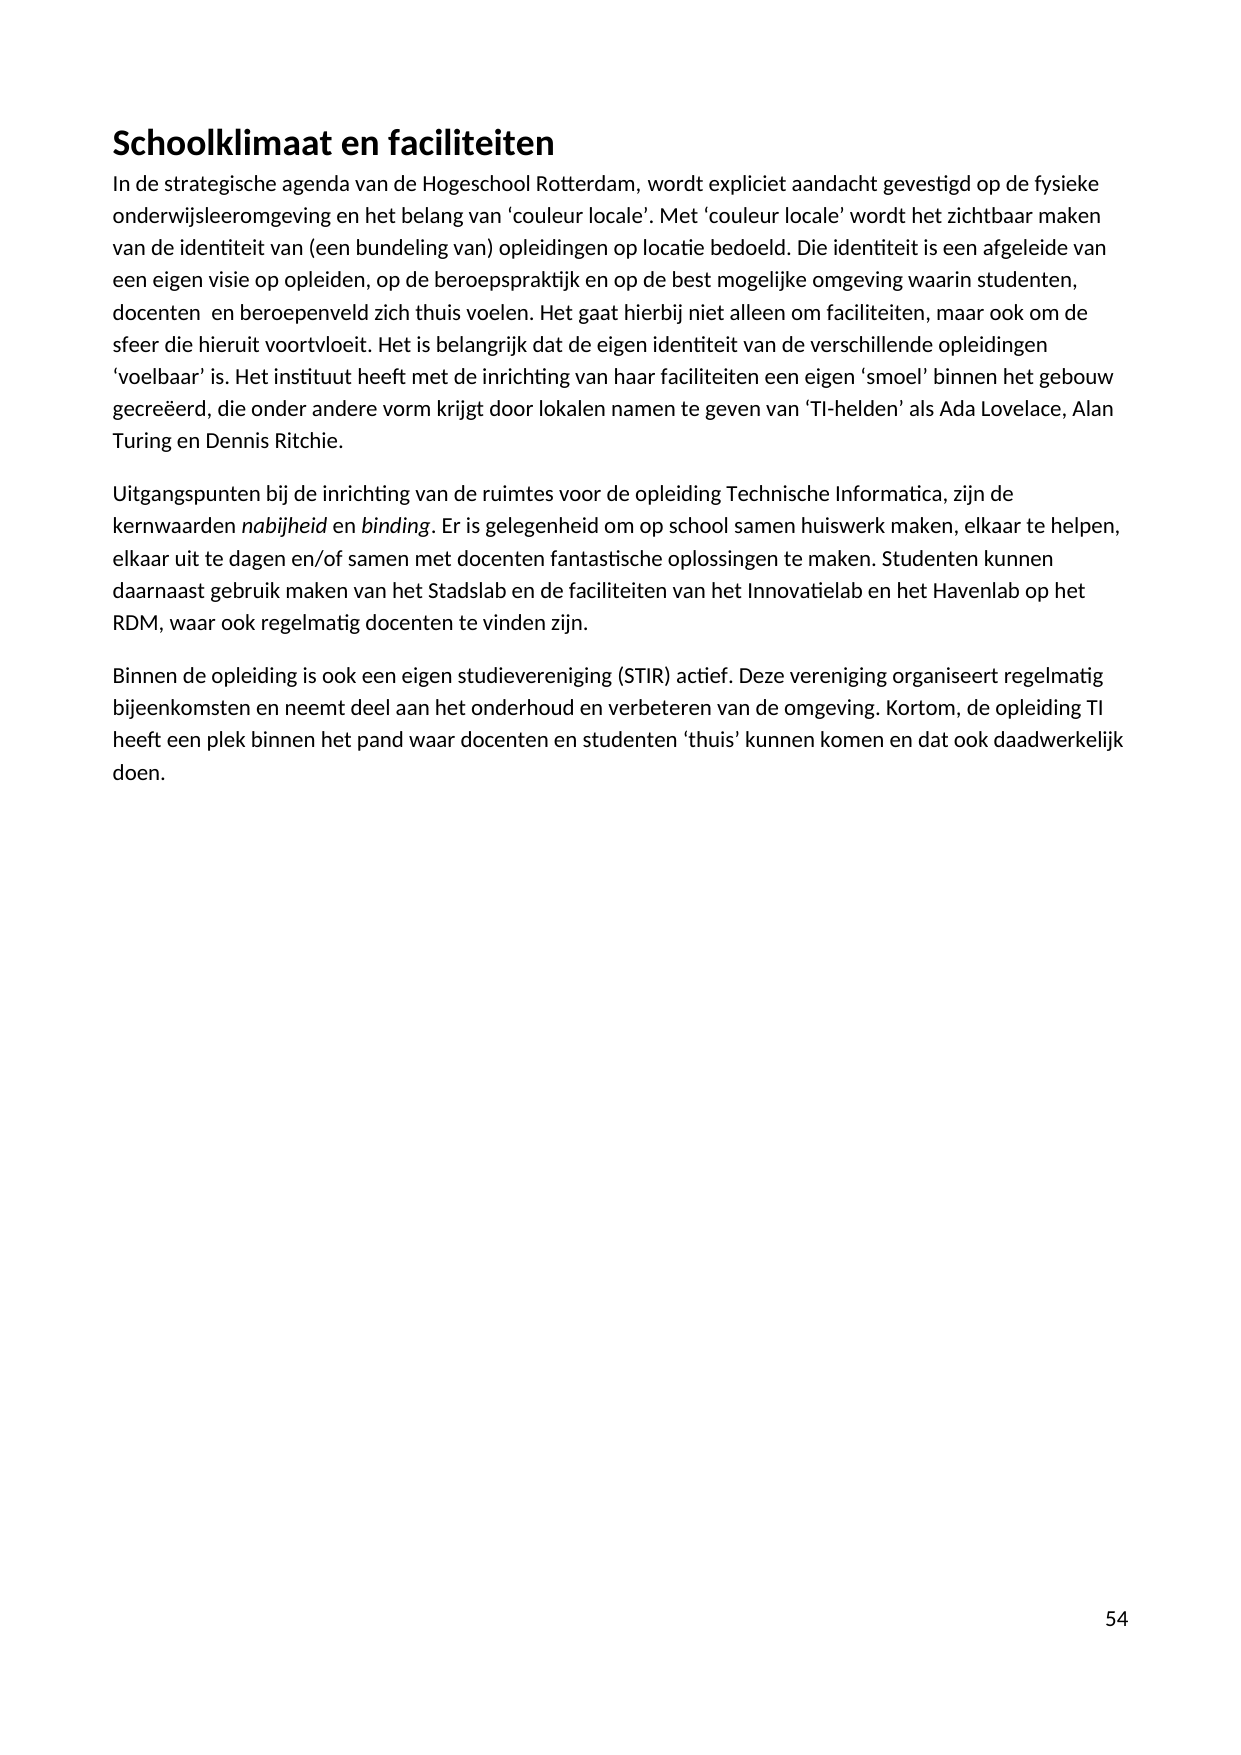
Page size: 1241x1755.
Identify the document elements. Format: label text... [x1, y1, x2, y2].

subtitle Schoolklimaat en faciliteiten [112, 119, 1128, 165]
text Uitgangspunten bij de inrichting van de ruimtes voor de opleiding Technische Informatica, zijn de kernwaarden nabijheid en binding. Er is gelegenheid om op school samen huiswerk maken, elkaar te helpen, elkaar uit te dagen en/of samen met docenten fantastische oplossingen te maken. Studenten kunnen daarnaast gebruik maken van het Stadslab en de faciliteiten van het Innovatielab en het Havenlab op het RDM, waar ook regelmatig docenten te vinden zijn. [112, 479, 1128, 636]
text In de strategische agenda van de Hogeschool Rotterdam, wordt expliciet aandacht gevestigd op de fysieke onderwijsleeromgeving en het belang van ‘couleur locale’. Met ‘couleur locale’ wordt het zichtbaar maken van de identiteit van (een bundeling van) opleidingen op locatie bedoeld. Die identiteit is een afgeleide van een eigen visie op opleiden, op de beroepspraktijk en op de best mogelijke omgeving waarin studenten, docenten en beroepenveld zich thuis voelen. Het gaat hierbij niet alleen om faciliteiten, maar ook om de sfeer die hieruit voortvloeit. Het is belangrijk dat de eigen identiteit van de verschillende opleidingen ‘voelbaar’ is. Het instituut heeft met de inrichting van haar faciliteiten een eigen ‘smoel’ binnen het gebouw gecreëerd, die onder andere vorm krijgt door lokalen namen te geven van ‘TI-helden’ als Ada Lovelace, Alan Turing en Dennis Ritchie. [112, 169, 1128, 454]
text Binnen de opleiding is ook een eigen studievereniging (STIR) actief. Deze vereniging organiseert regelmatig bijeenkomsten en neemt deel aan het onderhoud en verbeteren van de omgeving. Kortom, de opleiding TI heeft een plek binnen het pand waar docenten en studenten ‘thuis’ kunnen komen en dat ook daadwerkelijk doen. [112, 661, 1128, 786]
